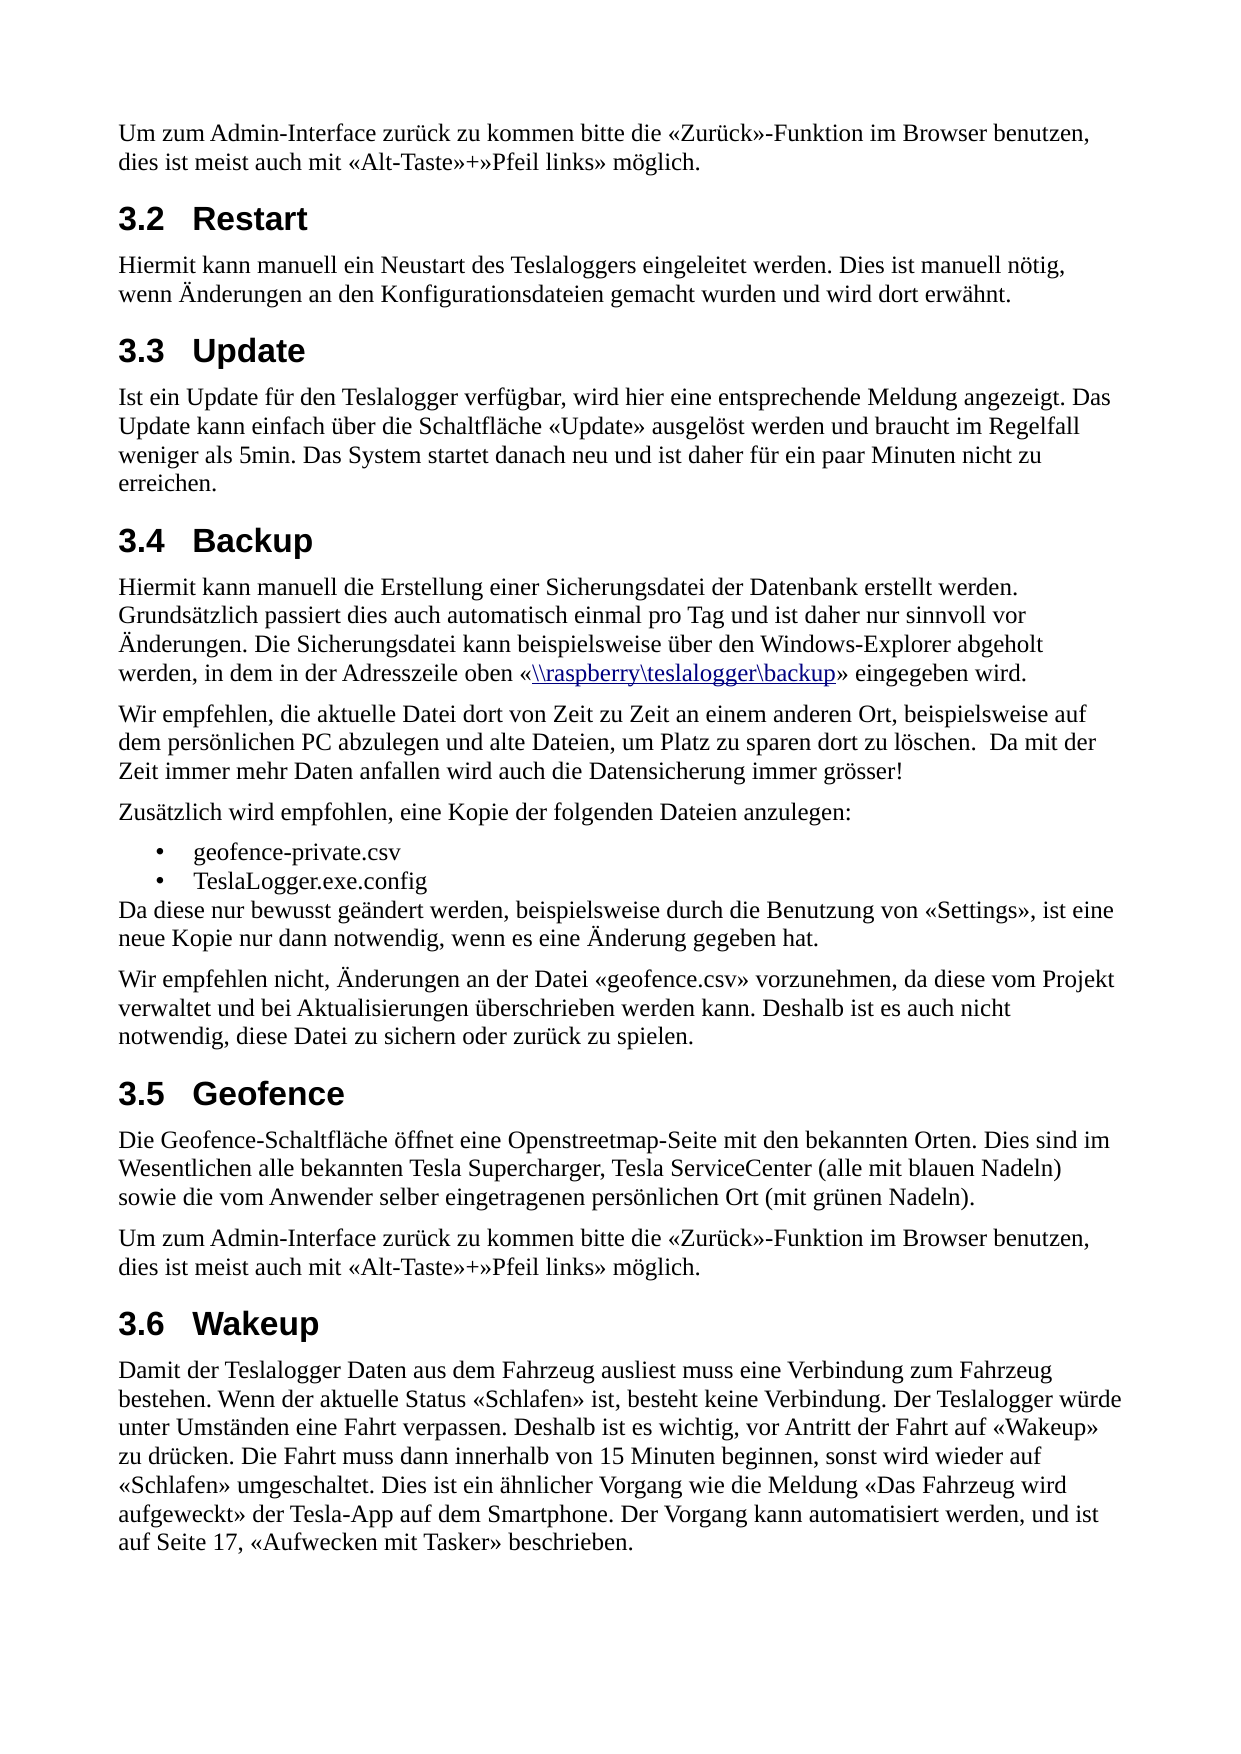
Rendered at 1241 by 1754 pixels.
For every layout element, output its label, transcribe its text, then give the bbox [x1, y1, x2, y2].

text Wir empfehlen, die aktuelle Datei dort von Zeit zu Zeit an einem anderen Ort, beispielsweise auf dem persönlichen PC abzulegen und alte Dateien, um Platz zu sparen dort zu löschen. Da mit der Zeit immer mehr Daten anfallen wird auch die Datensicherung immer grösser! [118, 699, 1122, 785]
subtitle Restart [118, 199, 1122, 238]
text Die Geofence-Schaltfläche öffnet eine Openstreetmap-Seite mit den bekannten Orten. Dies sind im Wesentlichen alle bekannten Tesla Supercharger, Tesla ServiceCenter (alle mit blauen Nadeln) sowie die vom Anwender selber eingetragenen persönlichen Ort (mit grünen Nadeln). [118, 1125, 1122, 1211]
text Um zum Admin-Interface zurück zu kommen bitte die «Zurück»-Funktion im Browser benutzen, dies ist meist auch mit «Alt-Taste»+»Pfeil links» möglich. [118, 1223, 1122, 1280]
text Um zum Admin-Interface zurück zu kommen bitte die «Zurück»-Funktion im Browser benutzen, dies ist meist auch mit «Alt-Taste»+»Pfeil links» möglich. [118, 118, 1122, 176]
subtitle Wakeup [118, 1304, 1122, 1342]
subtitle Update [118, 331, 1122, 370]
subtitle Backup [118, 521, 1122, 559]
text Wir empfehlen nicht, Änderungen an der Datei «geofence.csv» vorzunehmen, da diese vom Projekt verwaltet und bei Aktualisierungen überschrieben werden kann. Deshalb ist es auch nicht notwendig, diese Datei zu sichern oder zurück zu spielen. [118, 964, 1122, 1050]
list TeslaLogger.exe.config [156, 866, 1122, 895]
text Da diese nur bewusst geändert werden, beispielsweise durch die Benutzung von «Settings», ist eine neue Kopie nur dann notwendig, wenn es eine Änderung gegeben hat. [118, 895, 1122, 952]
text Hiermit kann manuell die Erstellung einer Sicherungsdatei der Datenbank erstellt werden. Grundsätzlich passiert dies auch automatisch einmal pro Tag und ist daher nur sinnvoll vor Änderungen. Die Sicherungsdatei kann beispielsweise über den Windows-Explorer abgeholt werden, in dem in der Adresszeile oben «\\raspberry\teslalogger\backup» eingegeben wird. [118, 572, 1122, 687]
text Hiermit kann manuell ein Neustart des Teslaloggers eingeleitet werden. Dies ist manuell nötig, wenn Änderungen an den Konfigurationsdateien gemacht wurden und wird dort erwähnt. [118, 250, 1122, 308]
subtitle Geofence [118, 1074, 1122, 1112]
text Zusätzlich wird empfohlen, eine Kopie der folgenden Dateien anzulegen: [118, 797, 1122, 825]
list geofence-private.csv [156, 837, 1122, 866]
text Damit der Teslalogger Daten aus dem Fahrzeug ausliest muss eine Verbindung zum Fahrzeug bestehen. Wenn der aktuelle Status «Schlafen» ist, besteht keine Verbindung. Der Teslalogger würde unter Umständen eine Fahrt verpassen. Deshalb ist es wichtig, vor Antritt der Fahrt auf «Wakeup» zu drücken. Die Fahrt muss dann innerhalb von 15 Minuten beginnen, sonst wird wieder auf «Schlafen» umgeschaltet. Dies ist ein ähnlicher Vorgang wie die Meldung «Das Fahrzeug wird aufgeweckt» der Tesla-App auf dem Smartphone. Der Vorgang kann automatisiert werden, und ist auf Seite 17, «Aufwecken mit Tasker» beschrieben. [118, 1355, 1122, 1556]
text Ist ein Update für den Teslalogger verfügbar, wird hier eine entsprechende Meldung angezeigt. Das Update kann einfach über die Schaltfläche «Update» ausgelöst werden und braucht im Regelfall weniger als 5min. Das System startet danach neu und ist daher für ein paar Minuten nicht zu erreichen. [118, 382, 1122, 497]
